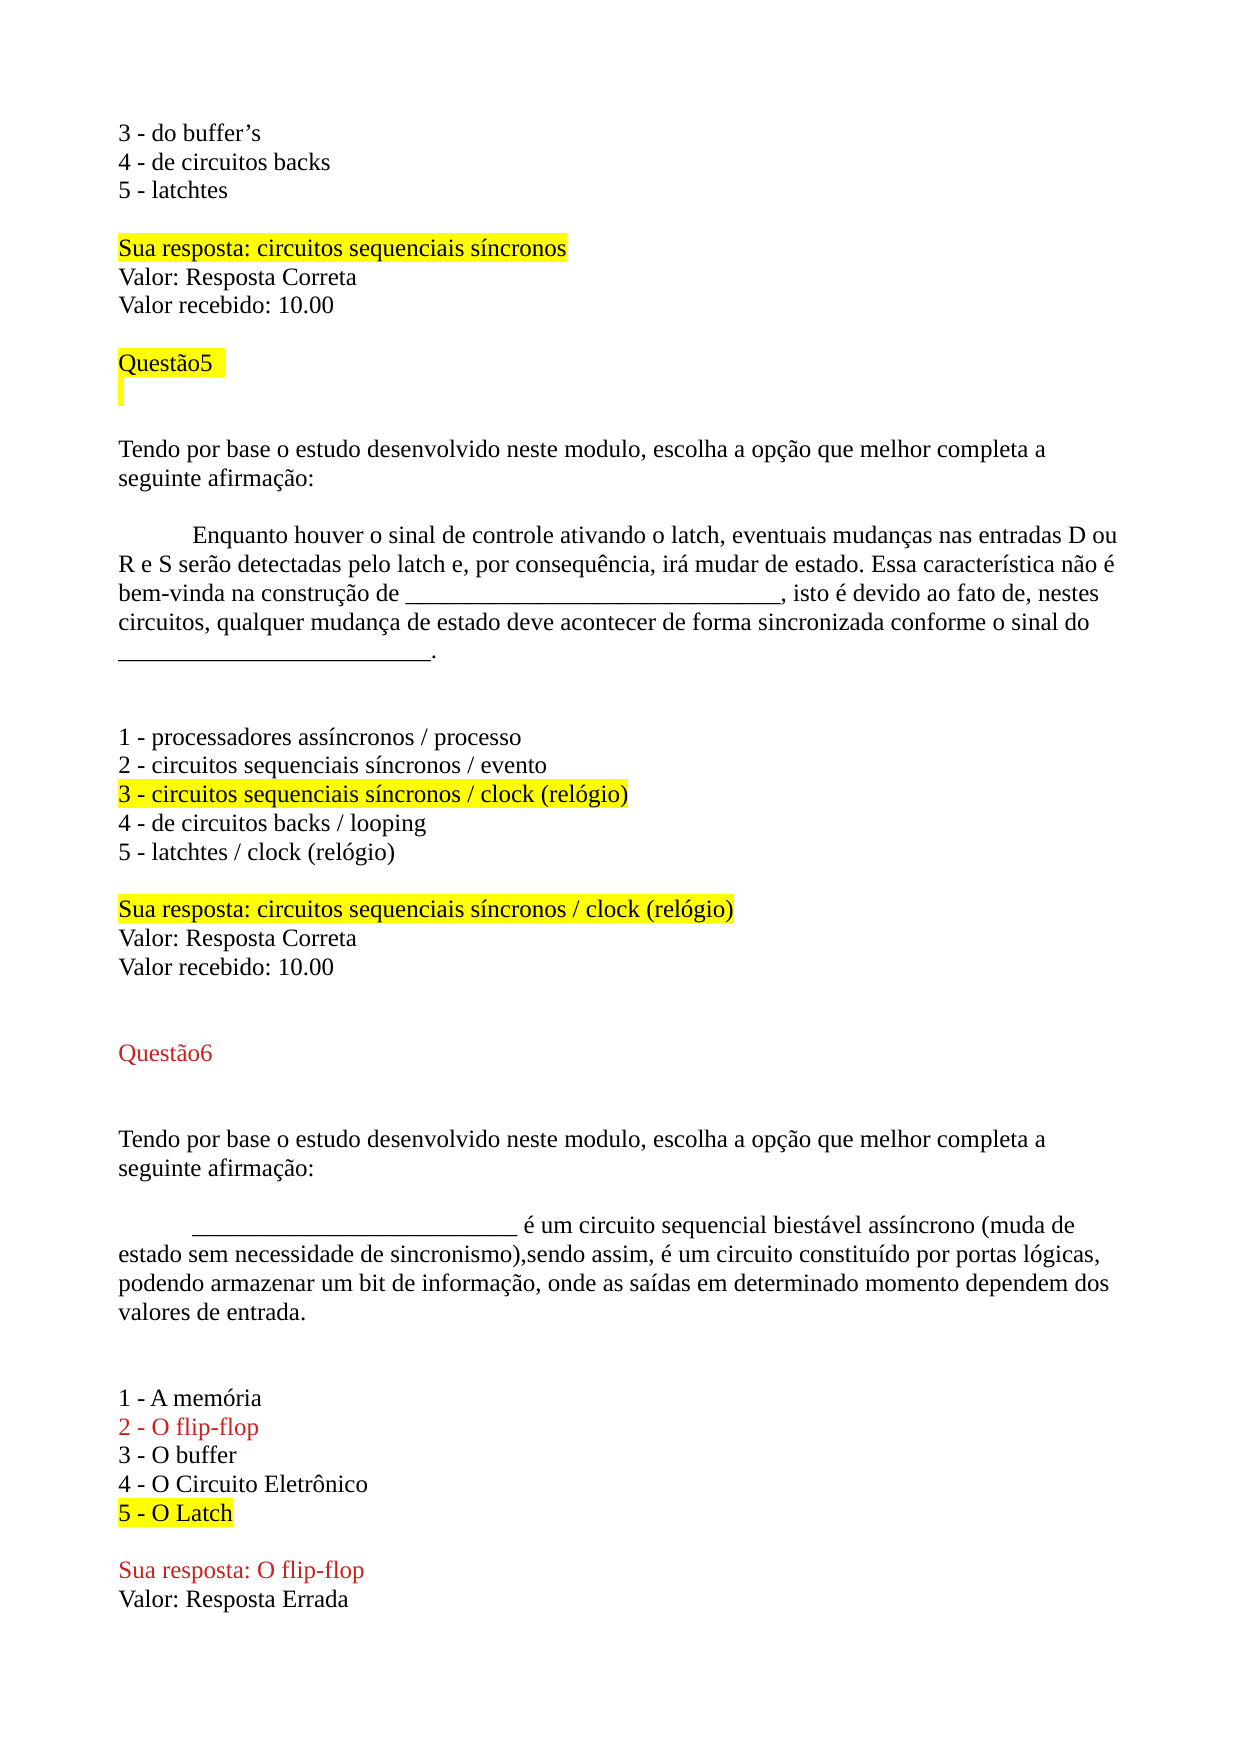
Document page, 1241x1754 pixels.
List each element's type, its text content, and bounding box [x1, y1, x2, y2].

text Tendo por base o estudo desenvolvido neste modulo, escolha a opção que melhor completa a seguinte afirmação: [118, 1124, 1122, 1182]
text 3 - circuitos sequenciais síncronos / clock (relógio) [118, 779, 1122, 808]
text __________________________ é um circuito sequencial biestável assíncrono (muda de estado sem necessidade de sincronismo),sendo assim, é um circuito constituído por portas lógicas, podendo armazenar um bit de informação, onde as saídas em determinado momento dependem dos valores de entrada. [118, 1211, 1122, 1326]
text Valor recebido: 10.00 [118, 291, 1122, 319]
text 2 - O flip-flop [118, 1412, 1122, 1441]
text 1 - processadores assíncronos / processo [118, 722, 1122, 751]
text Sua resposta: circuitos sequenciais síncronos [118, 233, 1122, 262]
text Tendo por base o estudo desenvolvido neste modulo, escolha a opção que melhor completa a seguinte afirmação: [118, 434, 1122, 492]
text 1 - A memória [118, 1383, 1122, 1412]
text Valor: Resposta Correta [118, 923, 1122, 952]
text Sua resposta: O flip-flop [118, 1556, 1122, 1584]
text Questão5 [118, 348, 1122, 377]
text 3 - do buffer’s [118, 118, 1122, 147]
text 5 - latchtes / clock (relógio) [118, 837, 1122, 866]
text 2 - circuitos sequenciais síncronos / evento [118, 751, 1122, 779]
text 4 - de circuitos backs / looping [118, 808, 1122, 837]
text Valor: Resposta Errada [118, 1584, 1122, 1613]
text 4 - de circuitos backs [118, 147, 1122, 176]
text 5 - latchtes [118, 176, 1122, 204]
text Sua resposta: circuitos sequenciais síncronos / clock (relógio) [118, 894, 1122, 923]
text 3 - O buffer [118, 1441, 1122, 1469]
text Questão6 [118, 1038, 1122, 1067]
text 4 - O Circuito Eletrônico [118, 1469, 1122, 1498]
text 5 - O Latch [118, 1498, 1122, 1527]
text Enquanto houver o sinal de controle ativando o latch, eventuais mudanças nas entradas D ou R e S serão detectadas pelo latch e, por consequência, irá mudar de estado. Essa característica não é bem-vinda na construção de ______________________________, isto é devido ao fato de, nestes circuitos, qualquer mudança de estado deve acontecer de forma sincronizada conforme o sinal do _________________________. [118, 521, 1122, 664]
text Valor: Resposta Correta [118, 262, 1122, 291]
text Valor recebido: 10.00 [118, 952, 1122, 981]
